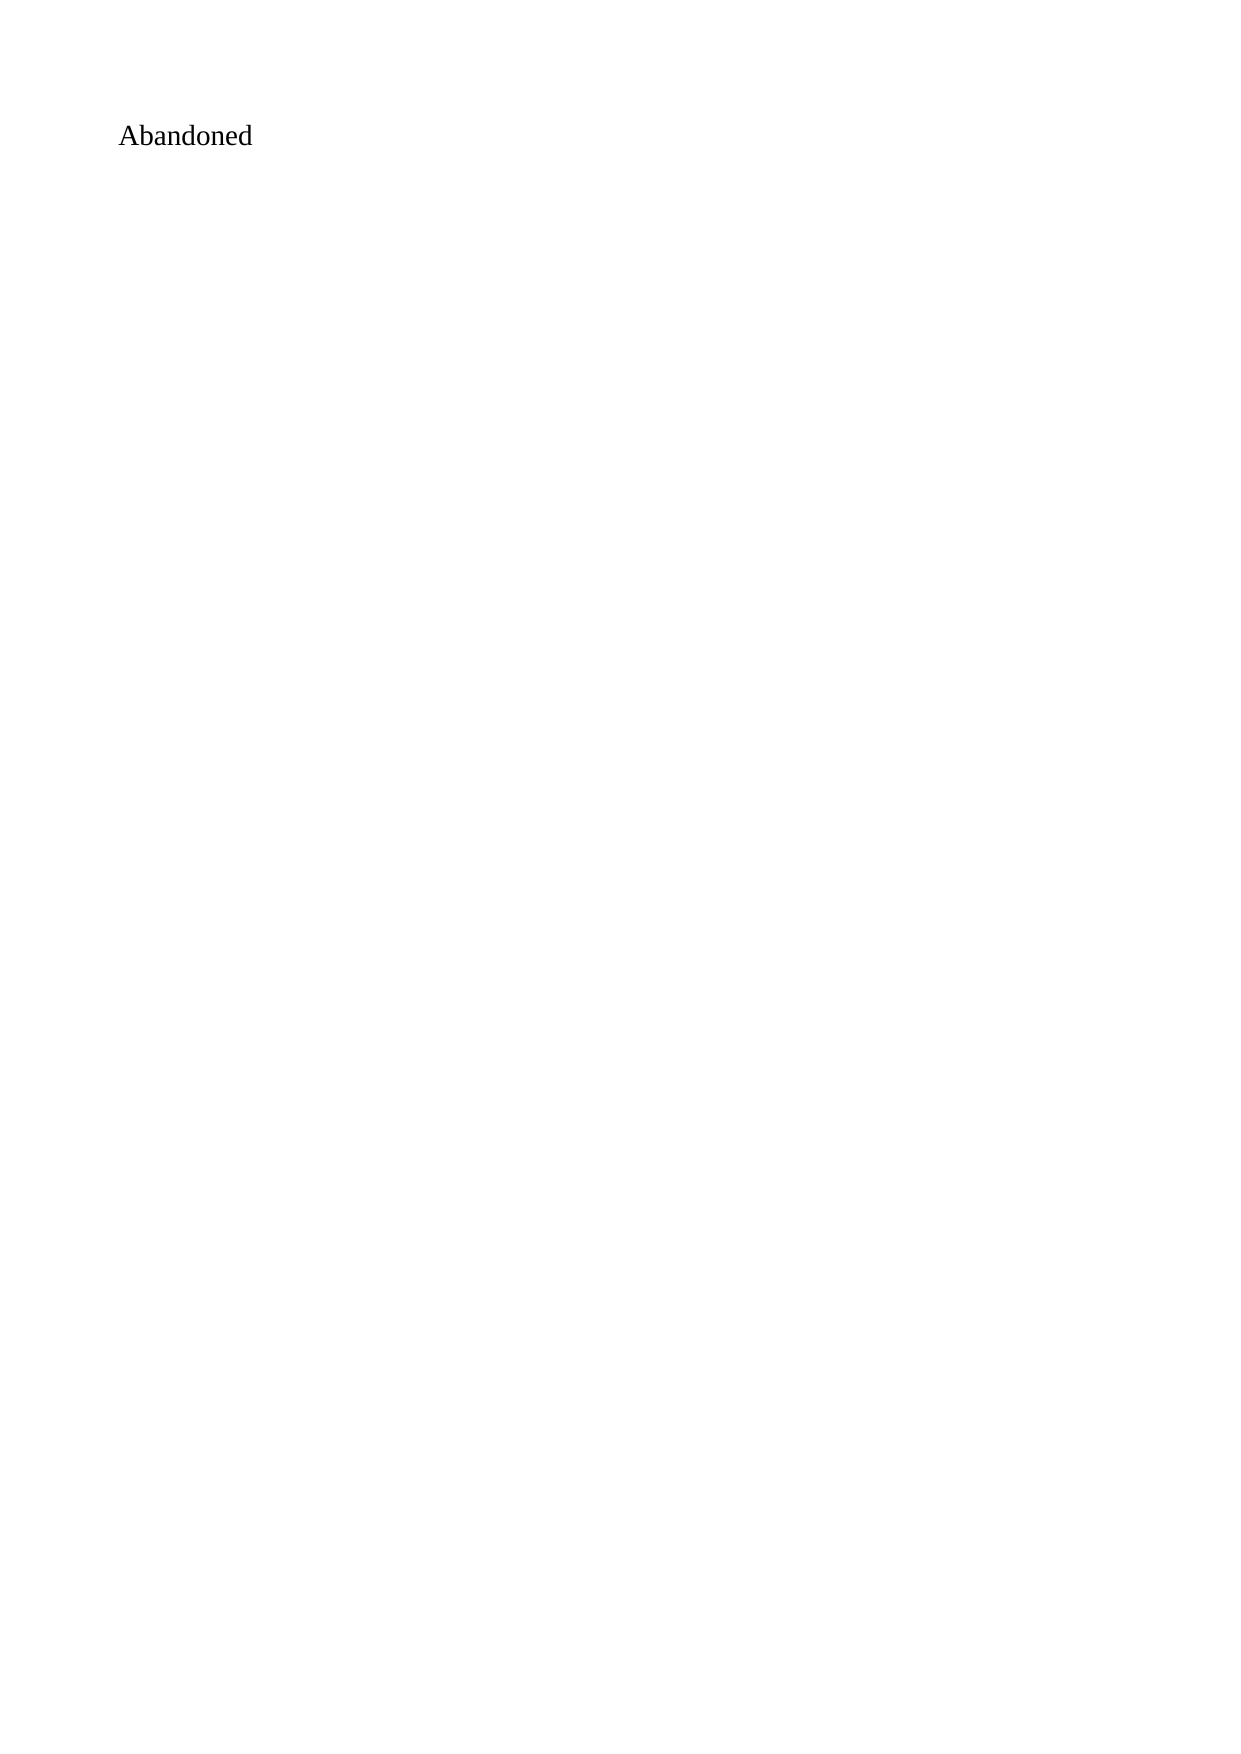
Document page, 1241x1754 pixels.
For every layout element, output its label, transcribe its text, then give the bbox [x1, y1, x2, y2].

text Abandoned [118, 118, 1122, 152]
